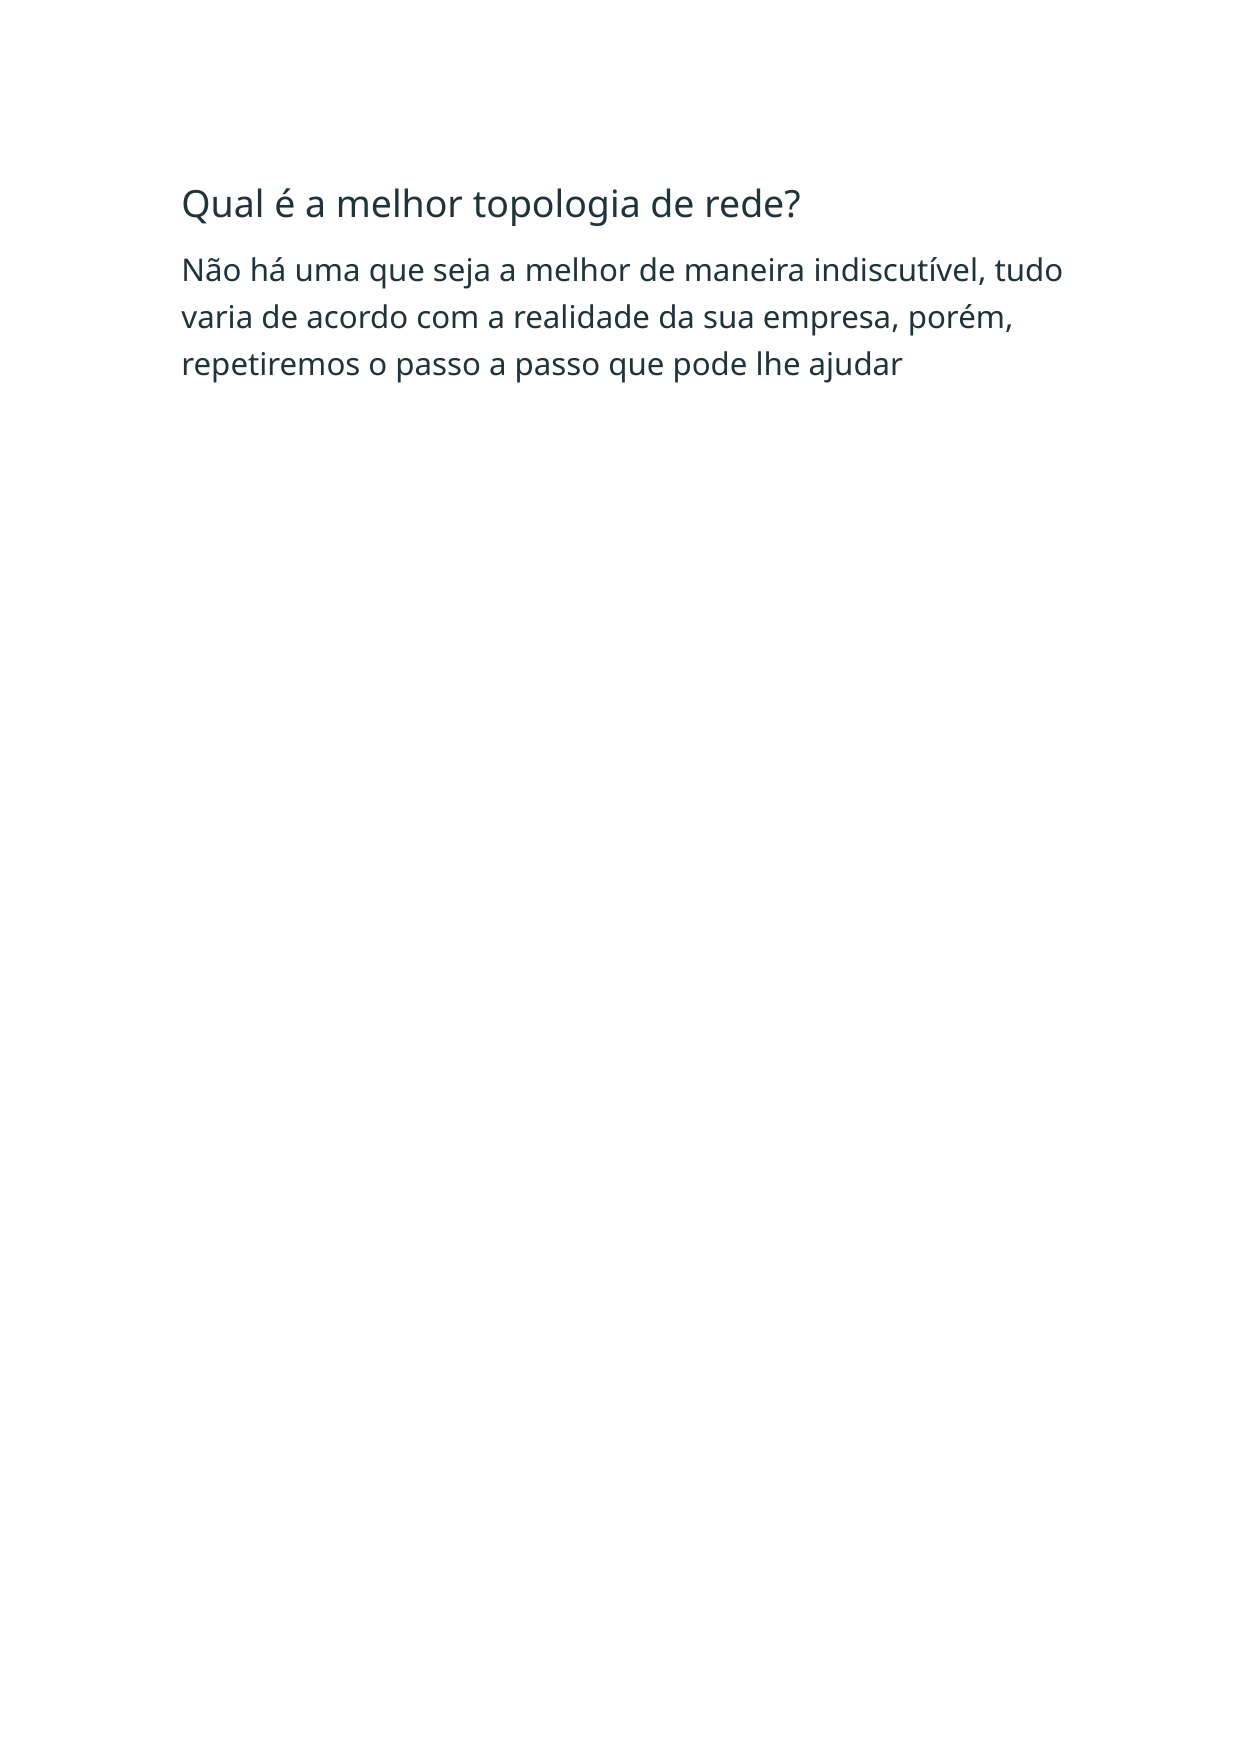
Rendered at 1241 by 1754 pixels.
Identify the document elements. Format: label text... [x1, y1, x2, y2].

subtitle Qual é a melhor topologia de rede? [181, 177, 1122, 228]
text Não há uma que seja a melhor de maneira indiscutível, tudo varia de acordo com a realidade da sua empresa, porém, repetiremos o passo a passo que pode lhe ajudar [181, 244, 1122, 384]
